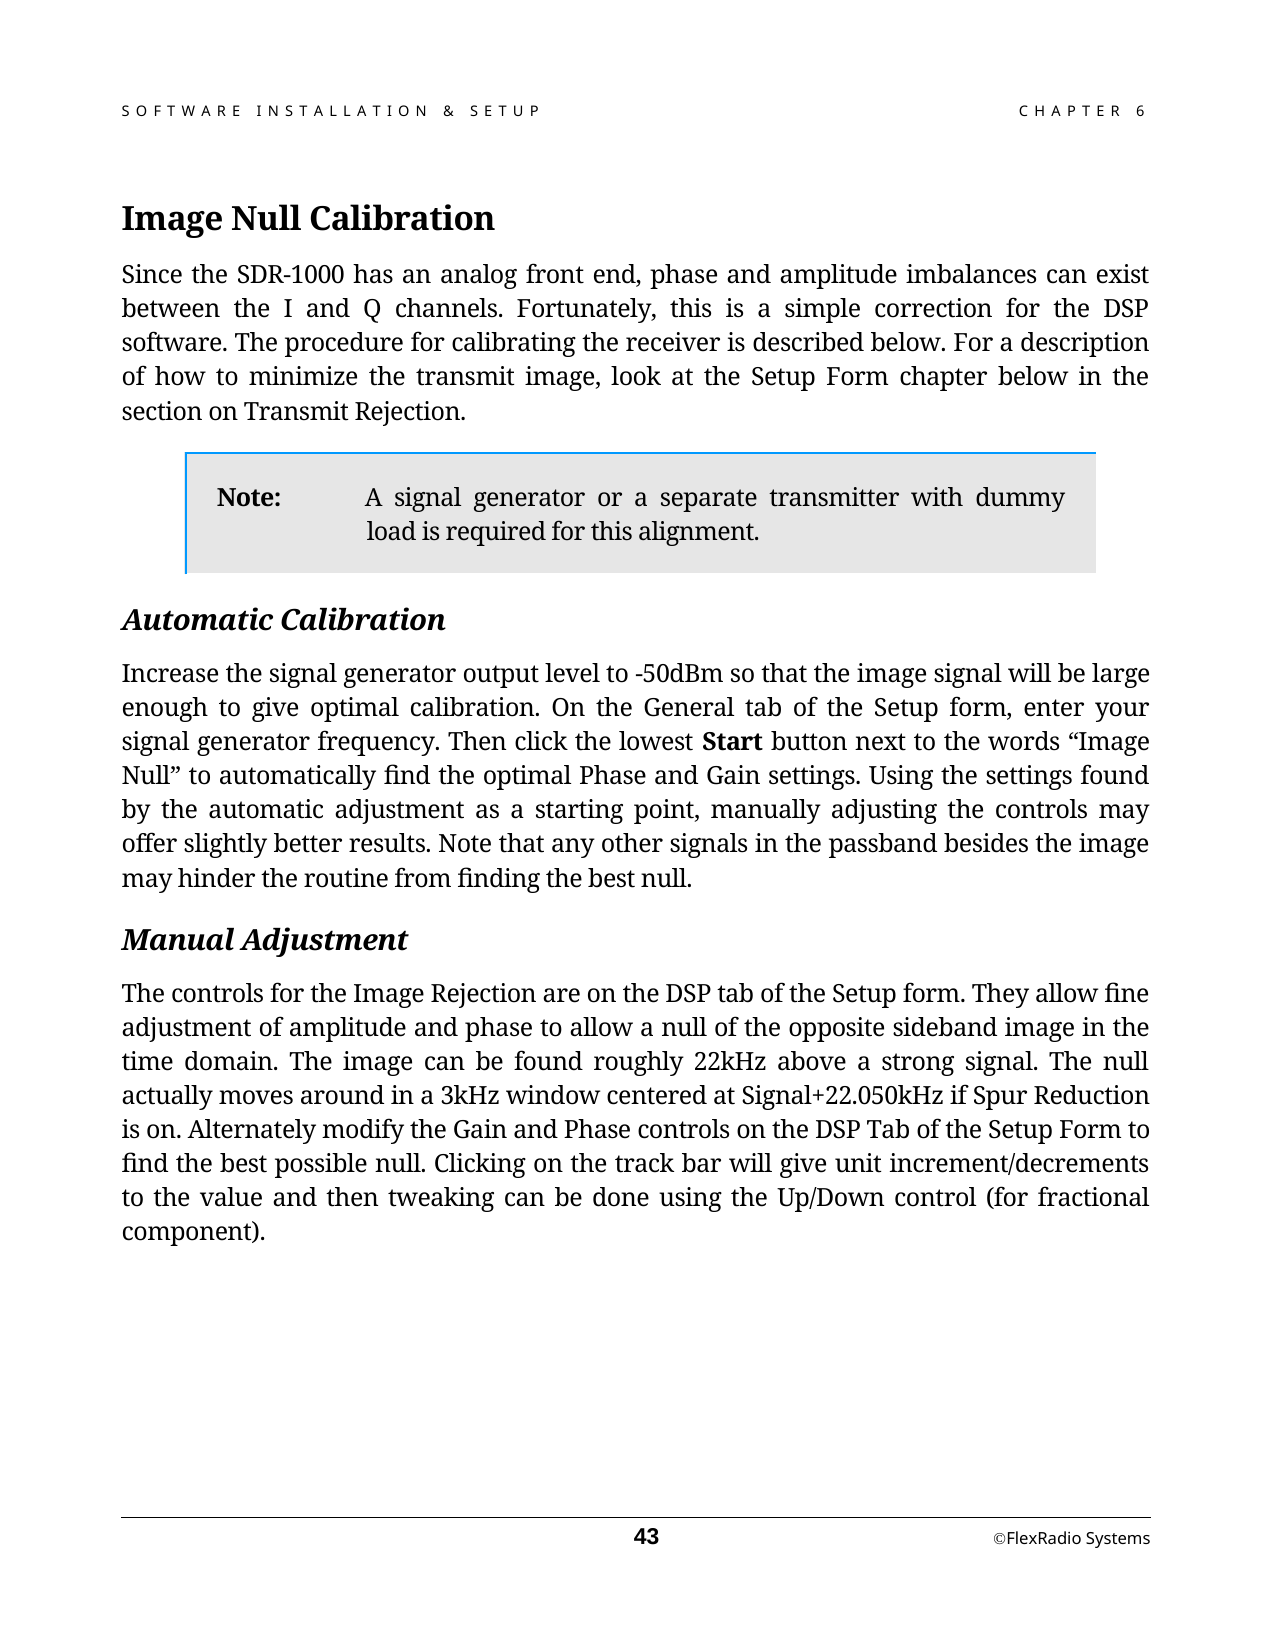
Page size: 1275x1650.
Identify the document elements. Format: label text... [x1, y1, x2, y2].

subtitle Manual Adjustment [121, 919, 1151, 959]
text Note: A signal generator or a separate transmitter with dummy load is required for this alignment. [187, 454, 1096, 573]
text Increase the signal generator output level to -50dBm so that the image signal will be large enough to give optimal calibration. On the General tab of the Setup form, enter your signal generator frequency. Then click the lowest Start button next to the words “Image Null” to automatically find the optimal Phase and Gain settings. Using the settings found by the automatic adjustment as a starting point, manually adjusting the controls may offer slightly better results. Note that any other signals in the passband besides the image may hinder the routine from finding the best null. [121, 656, 1151, 894]
text Since the SDR-1000 has an analog front end, phase and amplitude imbalances can exist between the I and Q channels. Fortunately, this is a simple correction for the DSP software. The procedure for calibrating the receiver is described below. For a description of how to minimize the transmit image, look at the Setup Form chapter below in the section on Transmit Rejection. [121, 257, 1151, 427]
subtitle Automatic Calibration [121, 599, 1151, 639]
text The controls for the Image Rejection are on the DSP tab of the Setup form. They allow fine adjustment of amplitude and phase to allow a null of the opposite sideband image in the time domain. The image can be found roughly 22kHz above a strong signal. The null actually moves around in a 3kHz window centered at Signal+22.050kHz if Spur Reduction is on. Alternately modify the Gain and Phase controls on the DSP Tab of the Setup Form to find the best possible null. Clicking on the track bar will give unit increment/decrements to the value and then tweaking can be done using the Up/Down control (for fractional component). [121, 976, 1151, 1248]
subtitle Image Null Calibration [121, 195, 1151, 240]
